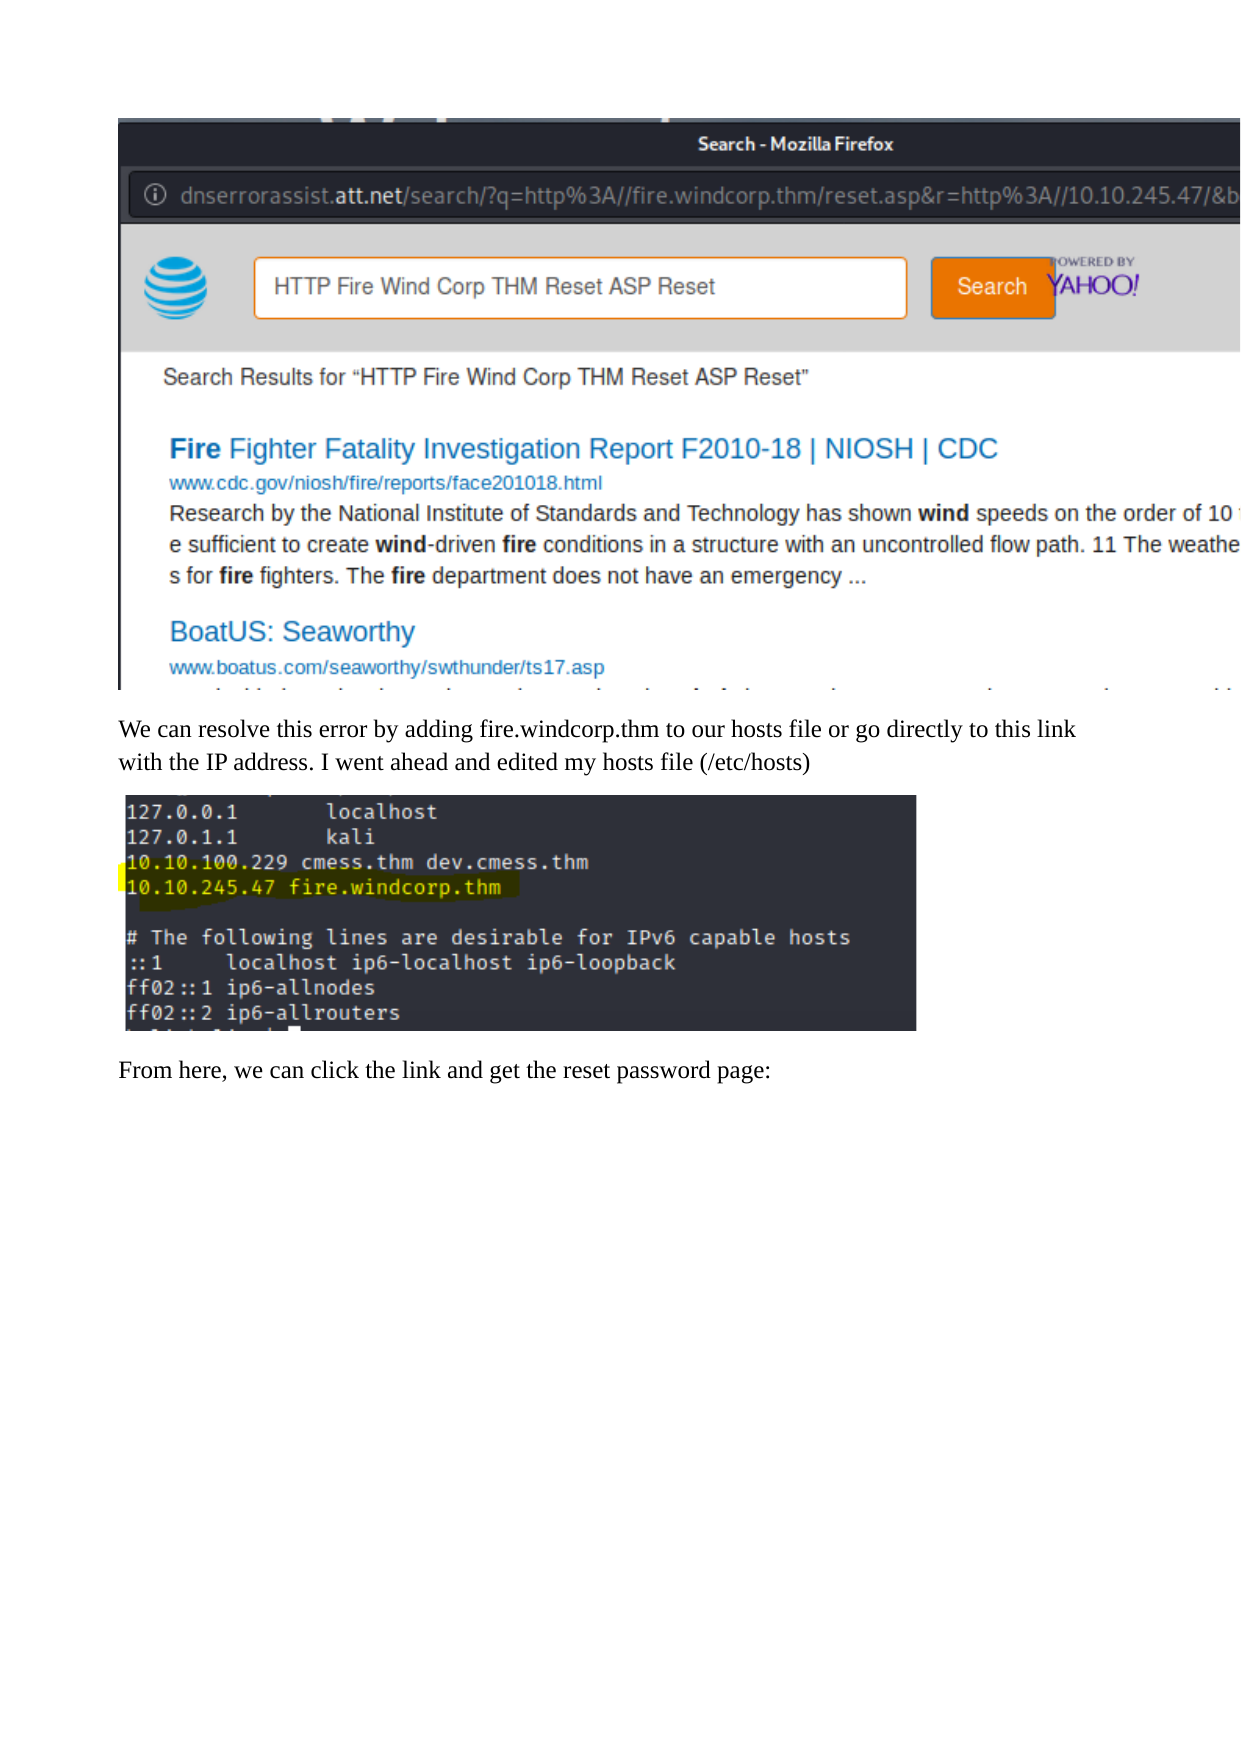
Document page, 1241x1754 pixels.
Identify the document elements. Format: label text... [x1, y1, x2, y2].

picture [118, 795, 917, 1031]
picture [118, 118, 1241, 690]
text From here, we can click the link and get the reset password page: [118, 1055, 1122, 1084]
text We can resolve this error by adding fire.windcorp.thm to our hosts file or go directly to this link with the IP address. I went ahead and edited my hosts file (/etc/hosts) [118, 714, 1122, 776]
